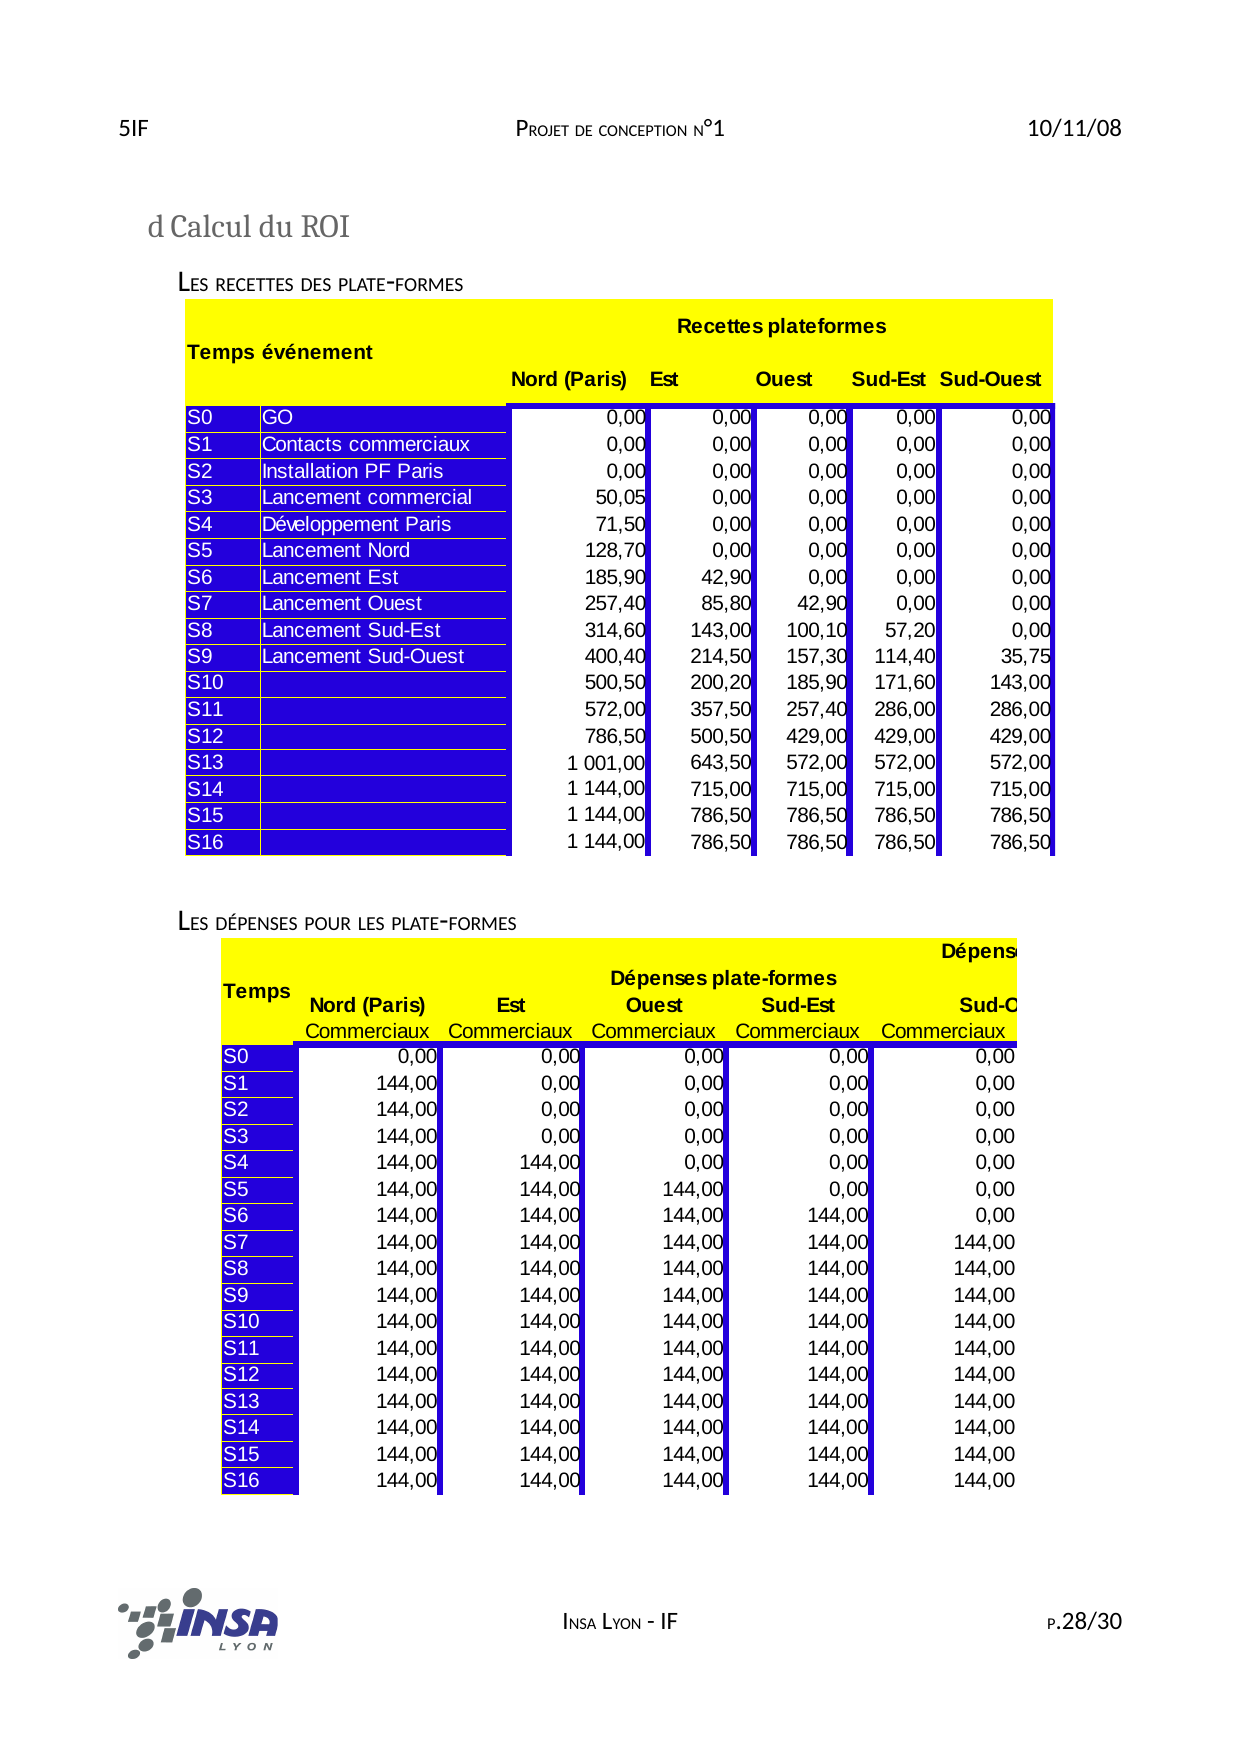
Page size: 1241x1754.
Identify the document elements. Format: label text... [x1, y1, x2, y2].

subtitle Les dépenses pour les plate-formes [118, 908, 1122, 938]
subtitle Calcul du ROI [118, 208, 1122, 245]
picture [118, 1588, 278, 1659]
subtitle Les recettes des plate-formes [118, 269, 1122, 299]
